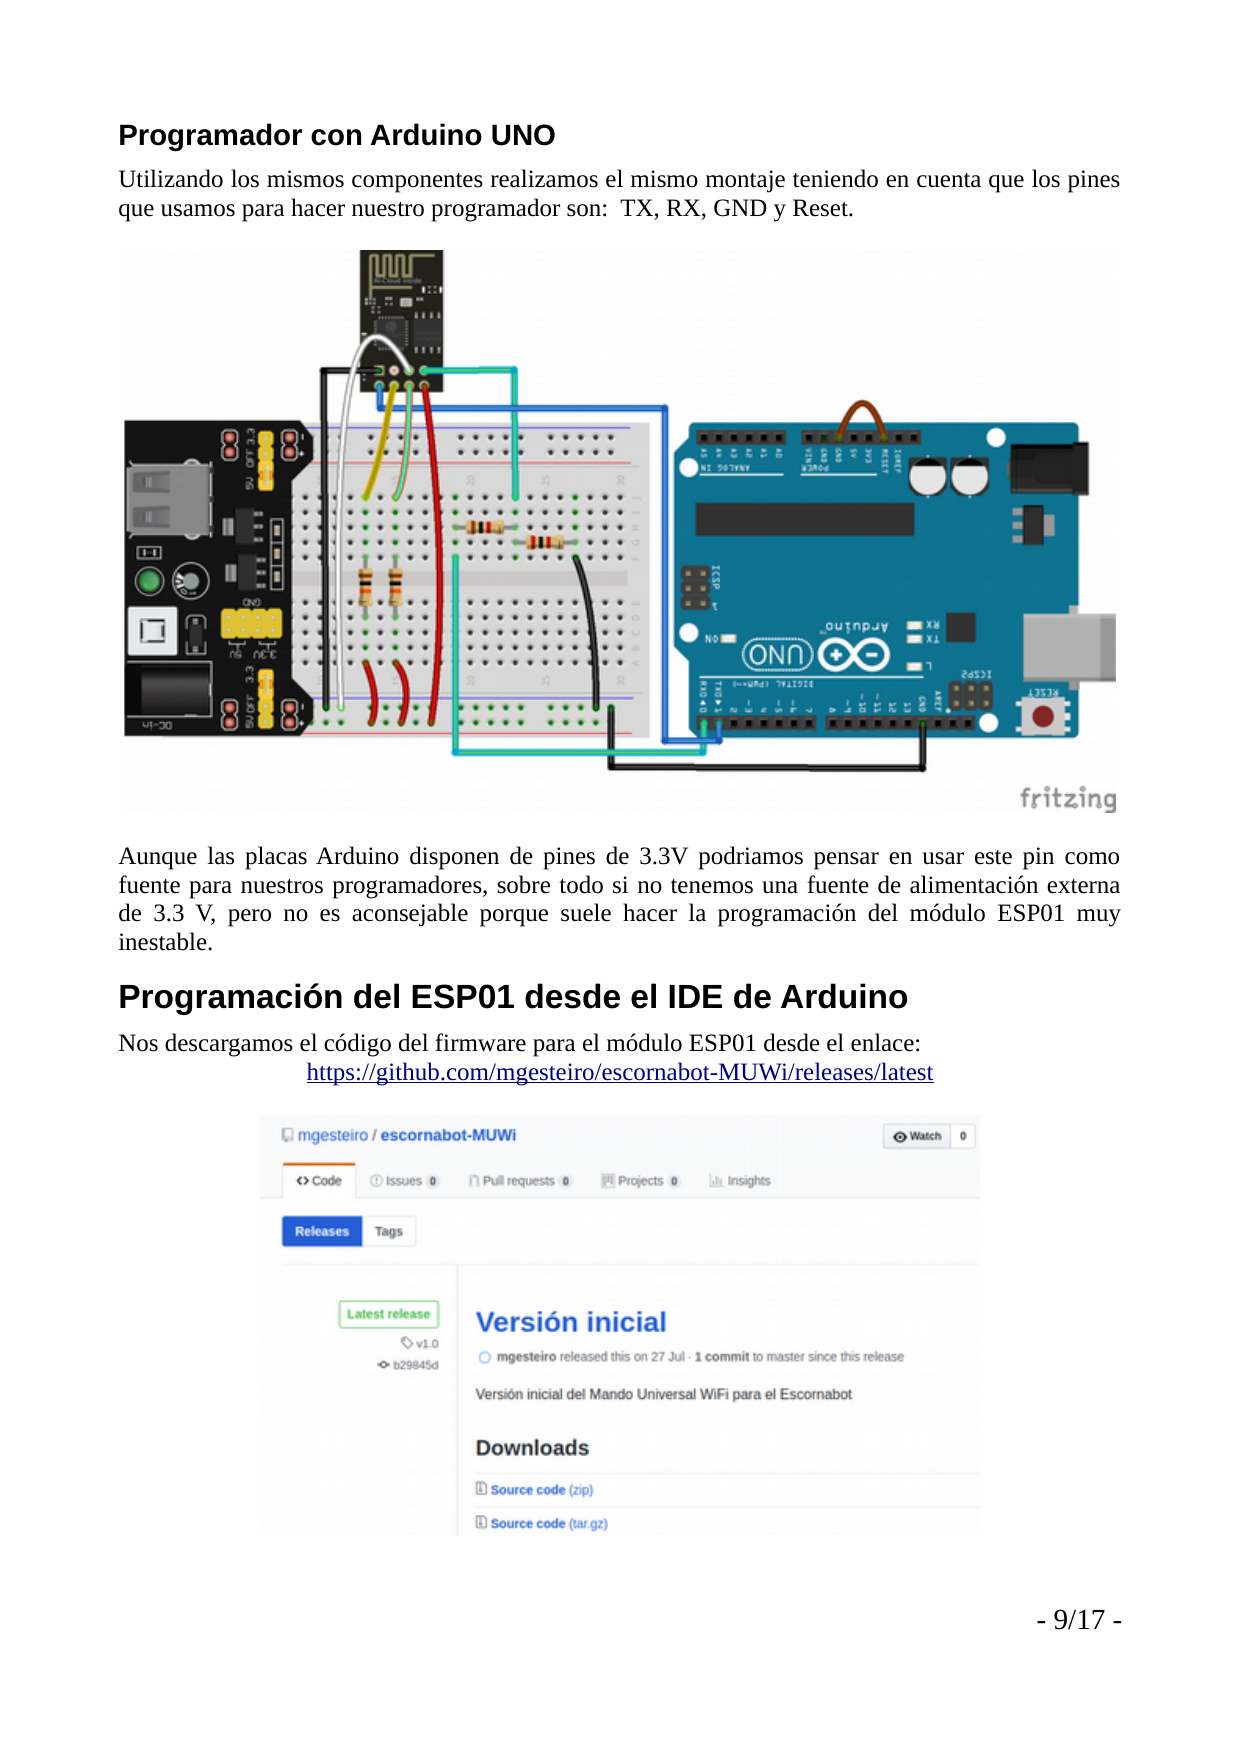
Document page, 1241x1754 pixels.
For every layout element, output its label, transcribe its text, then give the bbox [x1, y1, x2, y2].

text Aunque las placas Arduino disponen de pines de 3.3V podriamos pensar en usar este pin como fuente para nuestros programadores, sobre todo si no tenemos una fuente de alimentación externa de 3.3 V, pero no es aconsejable porque suele hacer la programación del módulo ESP01 muy inestable. [118, 841, 1122, 956]
picture [260, 1114, 980, 1536]
text Nos descargamos el código del firmware para el módulo ESP01 desde el enlace: [118, 1028, 1122, 1057]
subtitle Programación del ESP01 desde el IDE de Arduino [118, 977, 1122, 1016]
text Utilizando los mismos componentes realizamos el mismo montaje teniendo en cuenta que los pines que usamos para hacer nuestro programador son: TX, RX, GND y Reset. [118, 164, 1122, 222]
text https://github.com/mgesteiro/escornabot-MUWi/releases/latest [118, 1057, 1122, 1086]
picture [124, 250, 1116, 813]
subtitle Programador con Arduino UNO [118, 118, 1122, 152]
